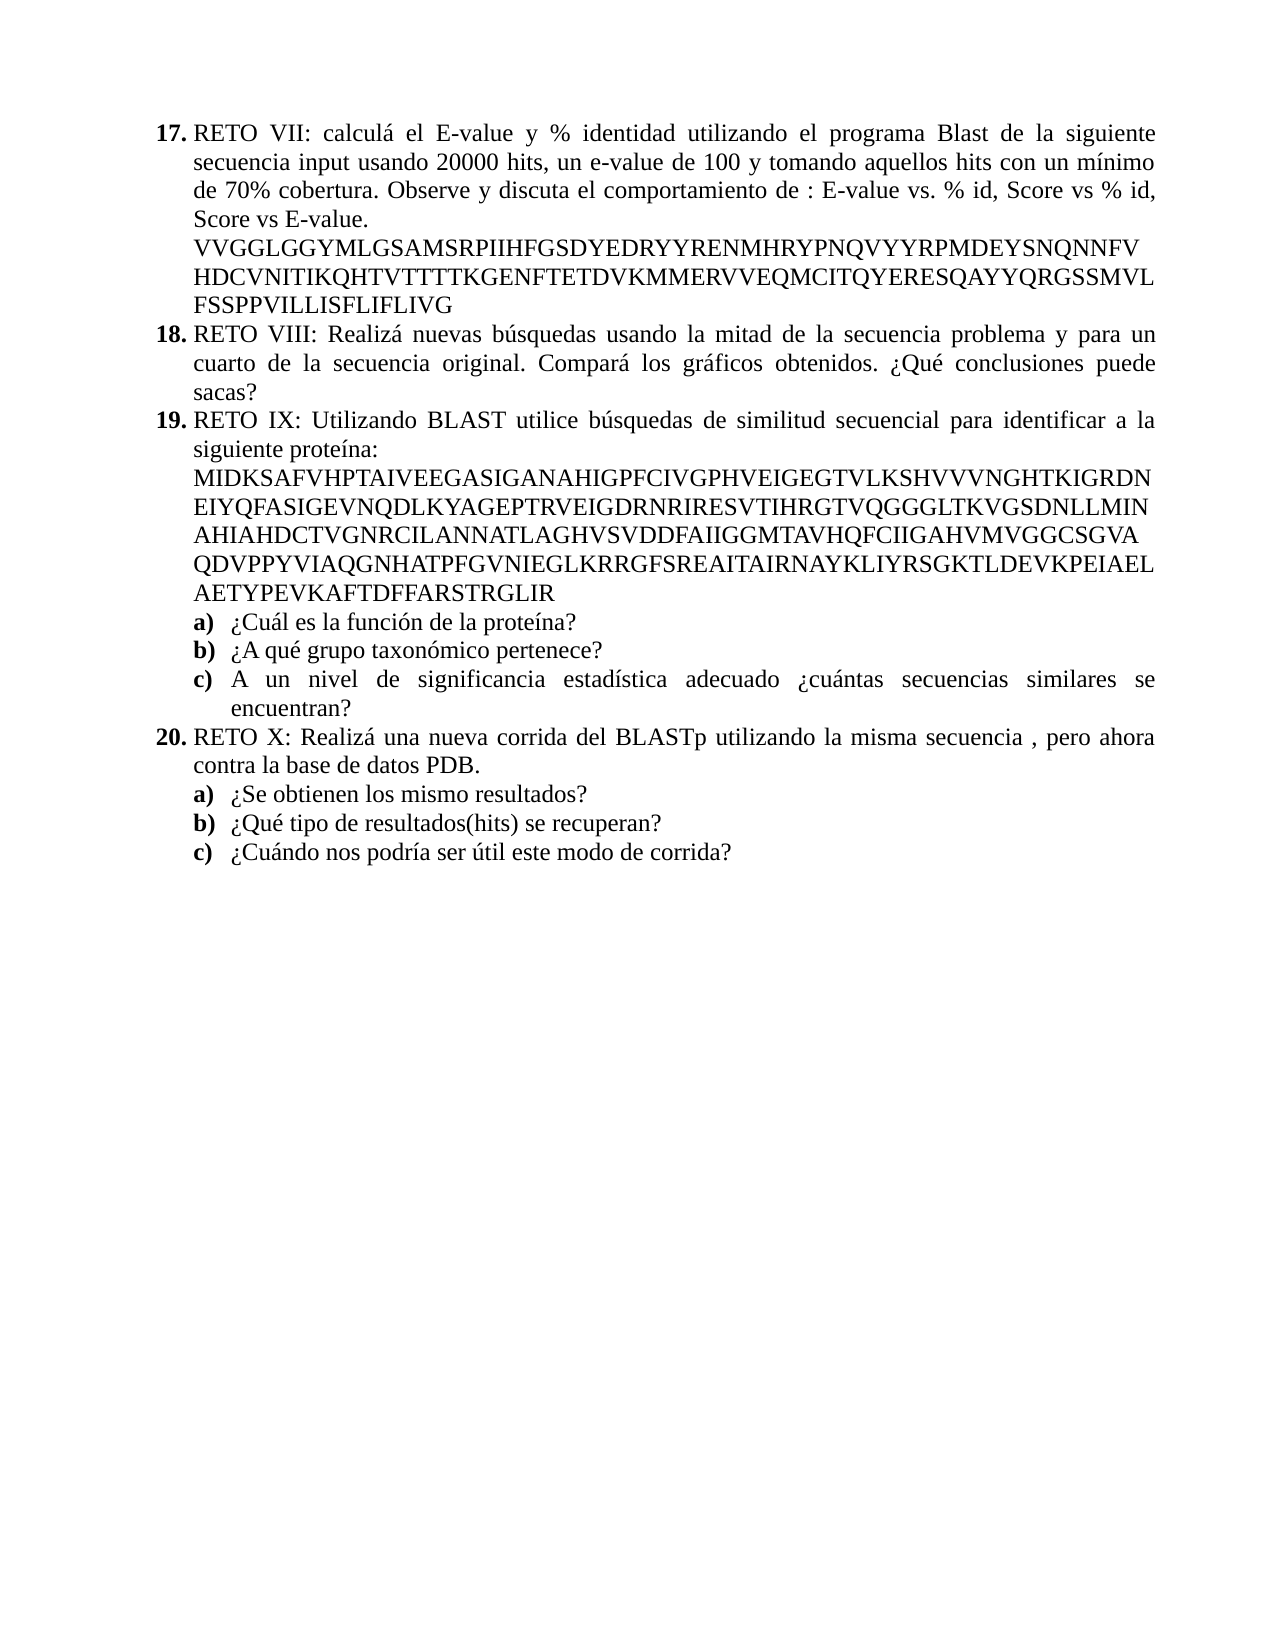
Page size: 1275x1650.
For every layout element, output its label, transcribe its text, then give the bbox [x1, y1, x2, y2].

list RETO X: Realizá una nueva corrida del BLASTp utilizando la misma secuencia , pero ahora contra la base de datos PDB. [156, 722, 1157, 779]
list ¿Cuándo nos podría ser útil este modo de corrida? [193, 837, 1157, 866]
list MIDKSAFVHPTAIVEEGASIGANAHIGPFCIVGPHVEIGEGTVLKSHVVVNGHTKIGRDNEIYQFASIGEVNQDLKYAGEPTRVEIGDRNRIRESVTIHRGTVQGGGLTKVGSDNLLMINAHIAHDCTVGNRCILANNATLAGHVSVDDFAIIGGMTAVHQFCIIGAHVMVGGCSGVAQDVPPYVIAQGNHATPFGVNIEGLKRRGFSREAITAIRNAYKLIYRSGKTLDEVKPEIAELAETYPEVKAFTDFFARSTRGLIR [156, 463, 1157, 607]
list VVGGLGGYMLGSAMSRPIIHFGSDYEDRYYRENMHRYPNQVYYRPMDEYSNQNNFVHDCVNITIKQHTVTTTTKGENFTETDVKMMERVVEQMCITQYERESQAYYQRGSSMVLFSSPPVILLISFLIFLIVG [156, 233, 1157, 319]
list ¿Cuál es la función de la proteína? [193, 607, 1157, 636]
list ¿Se obtienen los mismo resultados? [193, 779, 1157, 808]
list RETO IX: Utilizando BLAST utilice búsquedas de similitud secuencial para identificar a la siguiente proteína: [156, 406, 1157, 463]
list RETO VII: calculá el E-value y % identidad utilizando el programa Blast de la siguiente secuencia input usando 20000 hits, un e-value de 100 y tomando aquellos hits con un mínimo de 70% cobertura. Observe y discuta el comportamiento de : E-value vs. % id, Score vs % id, Score vs E-value. [156, 118, 1157, 233]
list RETO VIII: Realizá nuevas búsquedas usando la mitad de la secuencia problema y para un cuarto de la secuencia original. Compará los gráficos obtenidos. ¿Qué conclusiones puede sacas? [156, 319, 1157, 406]
list ¿Qué tipo de resultados(hits) se recuperan? [193, 808, 1157, 837]
list A un nivel de significancia estadística adecuado ¿cuántas secuencias similares se encuentran? [193, 664, 1157, 722]
list ¿A qué grupo taxonómico pertenece? [193, 636, 1157, 664]
